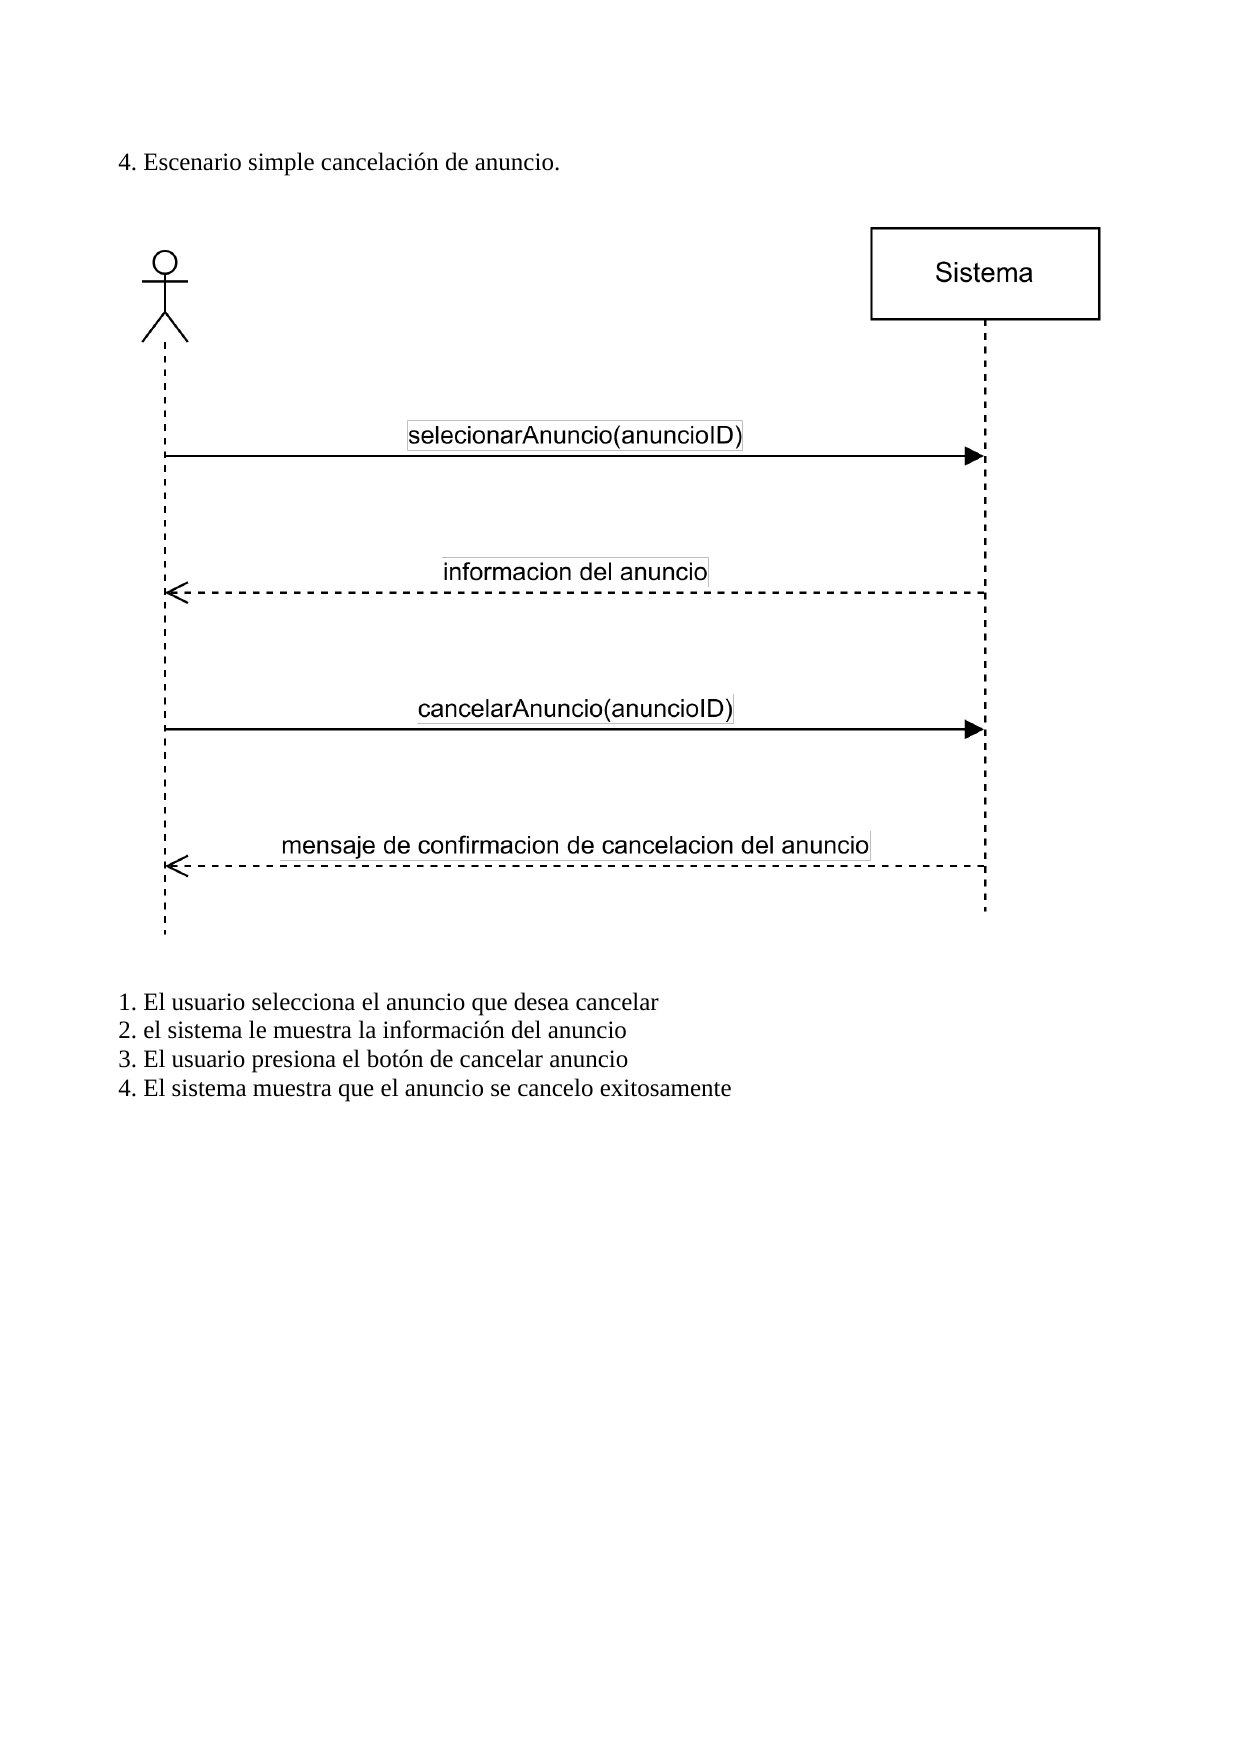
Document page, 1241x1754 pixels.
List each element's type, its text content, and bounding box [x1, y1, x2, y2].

text 2. el sistema le muestra la información del anuncio [118, 1015, 1122, 1044]
text 4. El sistema muestra que el anuncio se cancelo exitosamente [118, 1073, 1122, 1102]
text 3. El usuario presiona el botón de cancelar anuncio [118, 1044, 1122, 1073]
text 4. Escenario simple cancelación de anuncio. [118, 147, 1122, 176]
picture [118, 204, 1123, 958]
text 1. El usuario selecciona el anuncio que desea cancelar [118, 987, 1122, 1015]
